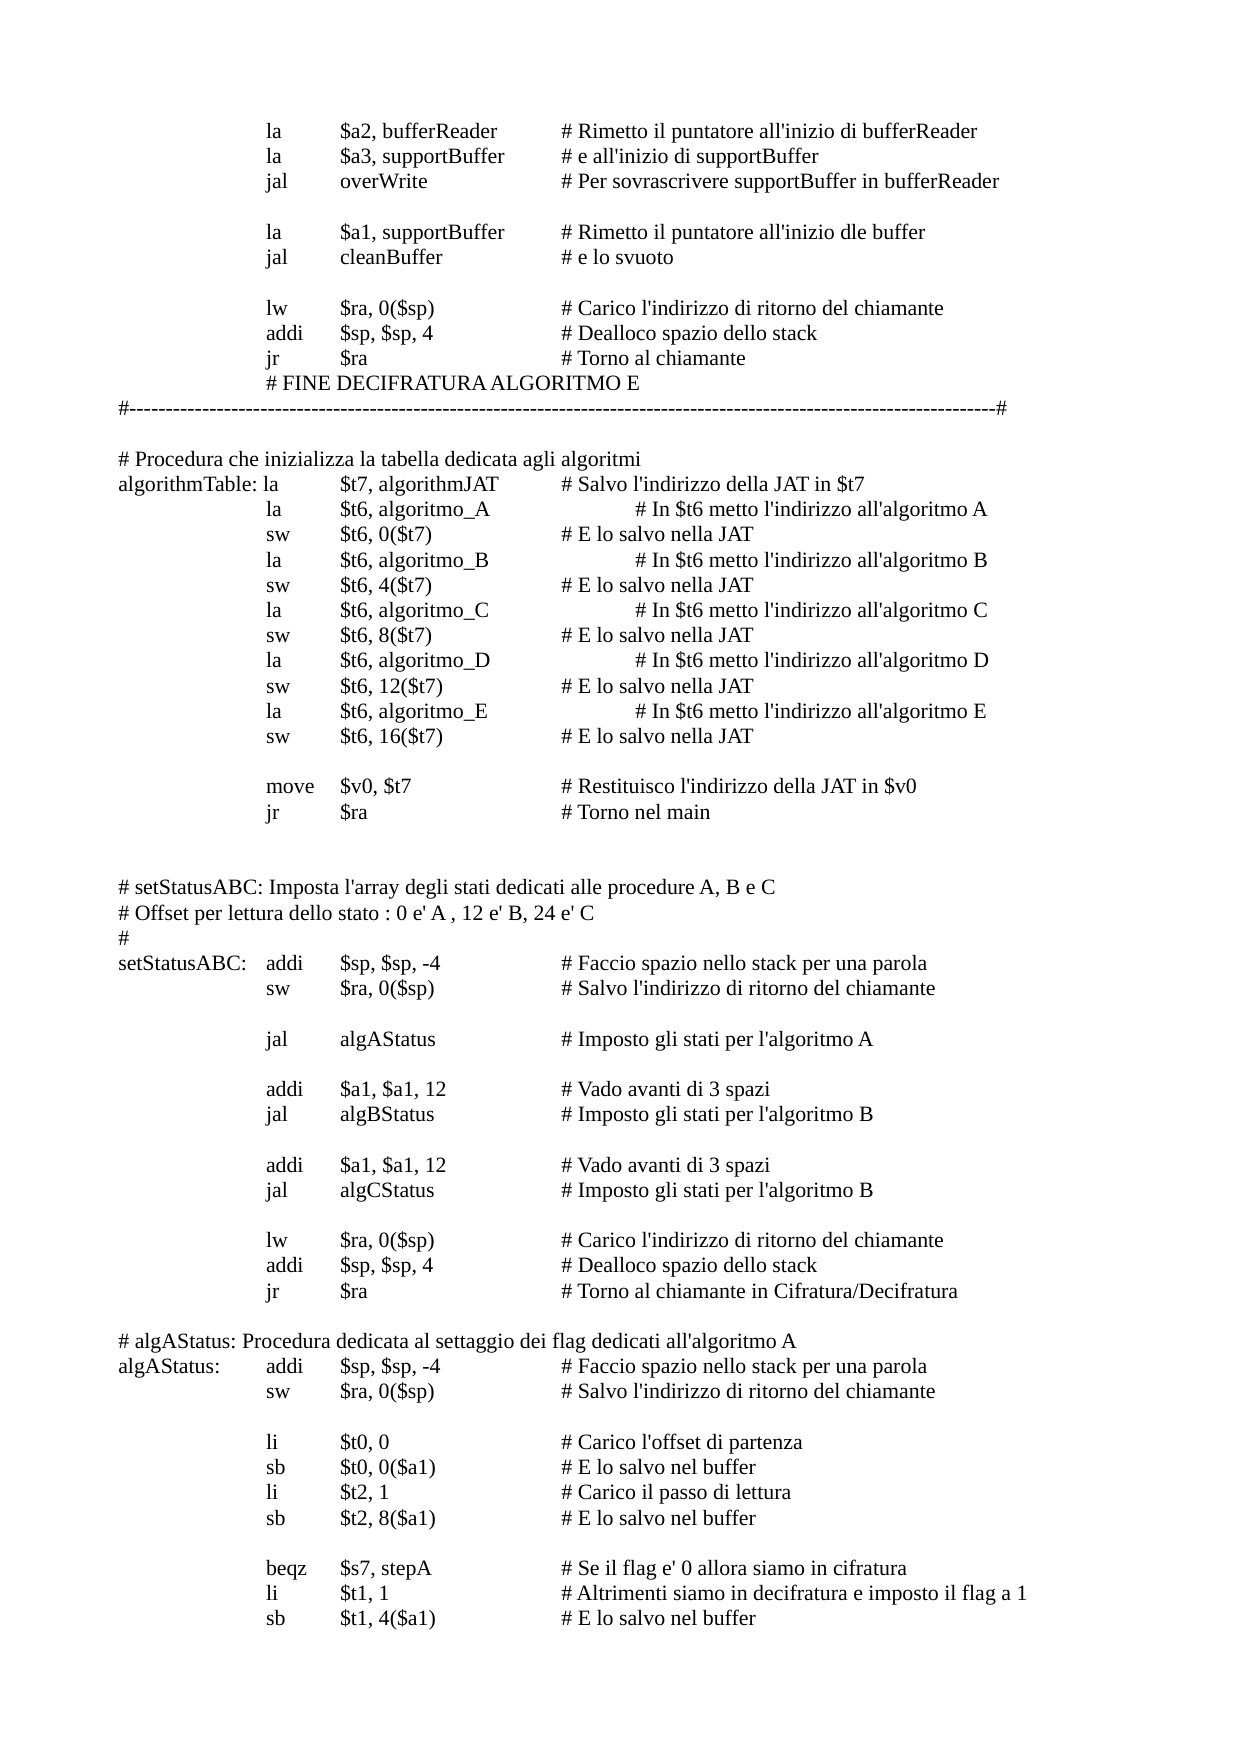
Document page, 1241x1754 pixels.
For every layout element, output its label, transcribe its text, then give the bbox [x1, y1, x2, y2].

text sw $t6, 0($t7) # E lo salvo nella JAT [118, 521, 1122, 547]
text setStatusABC: addi $sp, $sp, -4 # Faccio spazio nello stack per una parola [118, 950, 1122, 975]
text addi $a1, $a1, 12 # Vado avanti di 3 spazi [118, 1152, 1122, 1177]
text jal overWrite # Per sovrascrivere supportBuffer in bufferReader [118, 168, 1122, 194]
text lw $ra, 0($sp) # Carico l'indirizzo di ritorno del chiamante [118, 1227, 1122, 1252]
text # FINE DECIFRATURA ALGORITMO E [118, 370, 1122, 395]
text la $t6, algoritmo_B # In $t6 metto l'indirizzo all'algoritmo B [118, 547, 1122, 572]
text jal algAStatus # Imposto gli stati per l'algoritmo A [118, 1026, 1122, 1051]
text addi $sp, $sp, 4 # Dealloco spazio dello stack [118, 1252, 1122, 1278]
text addi $sp, $sp, 4 # Dealloco spazio dello stack [118, 320, 1122, 345]
text li $t0, 0 # Carico l'offset di partenza [118, 1429, 1122, 1454]
text jr $ra # Torno al chiamante [118, 345, 1122, 370]
text sw $ra, 0($sp) # Salvo l'indirizzo di ritorno del chiamante [118, 1378, 1122, 1404]
text jal cleanBuffer # e lo svuoto [118, 244, 1122, 269]
text # Offset per lettura dello stato : 0 e' A , 12 e' B, 24 e' C [118, 899, 1122, 925]
text la $t6, algoritmo_D # In $t6 metto l'indirizzo all'algoritmo D [118, 647, 1122, 673]
text la $t6, algoritmo_E # In $t6 metto l'indirizzo all'algoritmo E [118, 698, 1122, 723]
text sw $t6, 8($t7) # E lo salvo nella JAT [118, 622, 1122, 647]
text la $a1, supportBuffer # Rimetto il puntatore all'inizio dle buffer [118, 219, 1122, 244]
text jal algBStatus # Imposto gli stati per l'algoritmo B [118, 1101, 1122, 1126]
text # algAStatus: Procedura dedicata al settaggio dei flag dedicati all'algoritmo A [118, 1328, 1122, 1353]
text la $t6, algoritmo_A # In $t6 metto l'indirizzo all'algoritmo A [118, 496, 1122, 521]
text algAStatus: addi $sp, $sp, -4 # Faccio spazio nello stack per una parola [118, 1353, 1122, 1378]
text sw $ra, 0($sp) # Salvo l'indirizzo di ritorno del chiamante [118, 975, 1122, 1000]
text sb $t1, 4($a1) # E lo salvo nel buffer [118, 1605, 1122, 1631]
text sw $t6, 12($t7) # E lo salvo nella JAT [118, 673, 1122, 698]
text la $a3, supportBuffer # e all'inizio di supportBuffer [118, 143, 1122, 168]
text sb $t2, 8($a1) # E lo salvo nel buffer [118, 1504, 1122, 1530]
text sb $t0, 0($a1) # E lo salvo nel buffer [118, 1454, 1122, 1479]
text li $t2, 1 # Carico il passo di lettura [118, 1479, 1122, 1504]
text move $v0, $t7 # Restituisco l'indirizzo della JAT in $v0 [118, 773, 1122, 799]
text #-----------------------------------------------------------------------------------------------------------------------# [118, 395, 1122, 446]
text # [118, 925, 1122, 950]
text sw $t6, 16($t7) # E lo salvo nella JAT [118, 723, 1122, 748]
text lw $ra, 0($sp) # Carico l'indirizzo di ritorno del chiamante [118, 294, 1122, 320]
text jr $ra # Torno nel main [118, 799, 1122, 824]
text jal algCStatus # Imposto gli stati per l'algoritmo B [118, 1177, 1122, 1202]
text algorithmTable: la $t7, algorithmJAT # Salvo l'indirizzo della JAT in $t7 [118, 471, 1122, 496]
text jr $ra # Torno al chiamante in Cifratura/Decifratura [118, 1278, 1122, 1303]
text addi $a1, $a1, 12 # Vado avanti di 3 spazi [118, 1076, 1122, 1101]
text li $t1, 1 # Altrimenti siamo in decifratura e imposto il flag a 1 [118, 1580, 1122, 1605]
text la $a2, bufferReader # Rimetto il puntatore all'inizio di bufferReader [118, 118, 1122, 143]
text # Procedura che inizializza la tabella dedicata agli algoritmi [118, 446, 1122, 471]
text sw $t6, 4($t7) # E lo salvo nella JAT [118, 572, 1122, 597]
text beqz $s7, stepA # Se il flag e' 0 allora siamo in cifratura [118, 1555, 1122, 1580]
text # setStatusABC: Imposta l'array degli stati dedicati alle procedure A, B e C [118, 874, 1122, 899]
text la $t6, algoritmo_C # In $t6 metto l'indirizzo all'algoritmo C [118, 597, 1122, 622]
